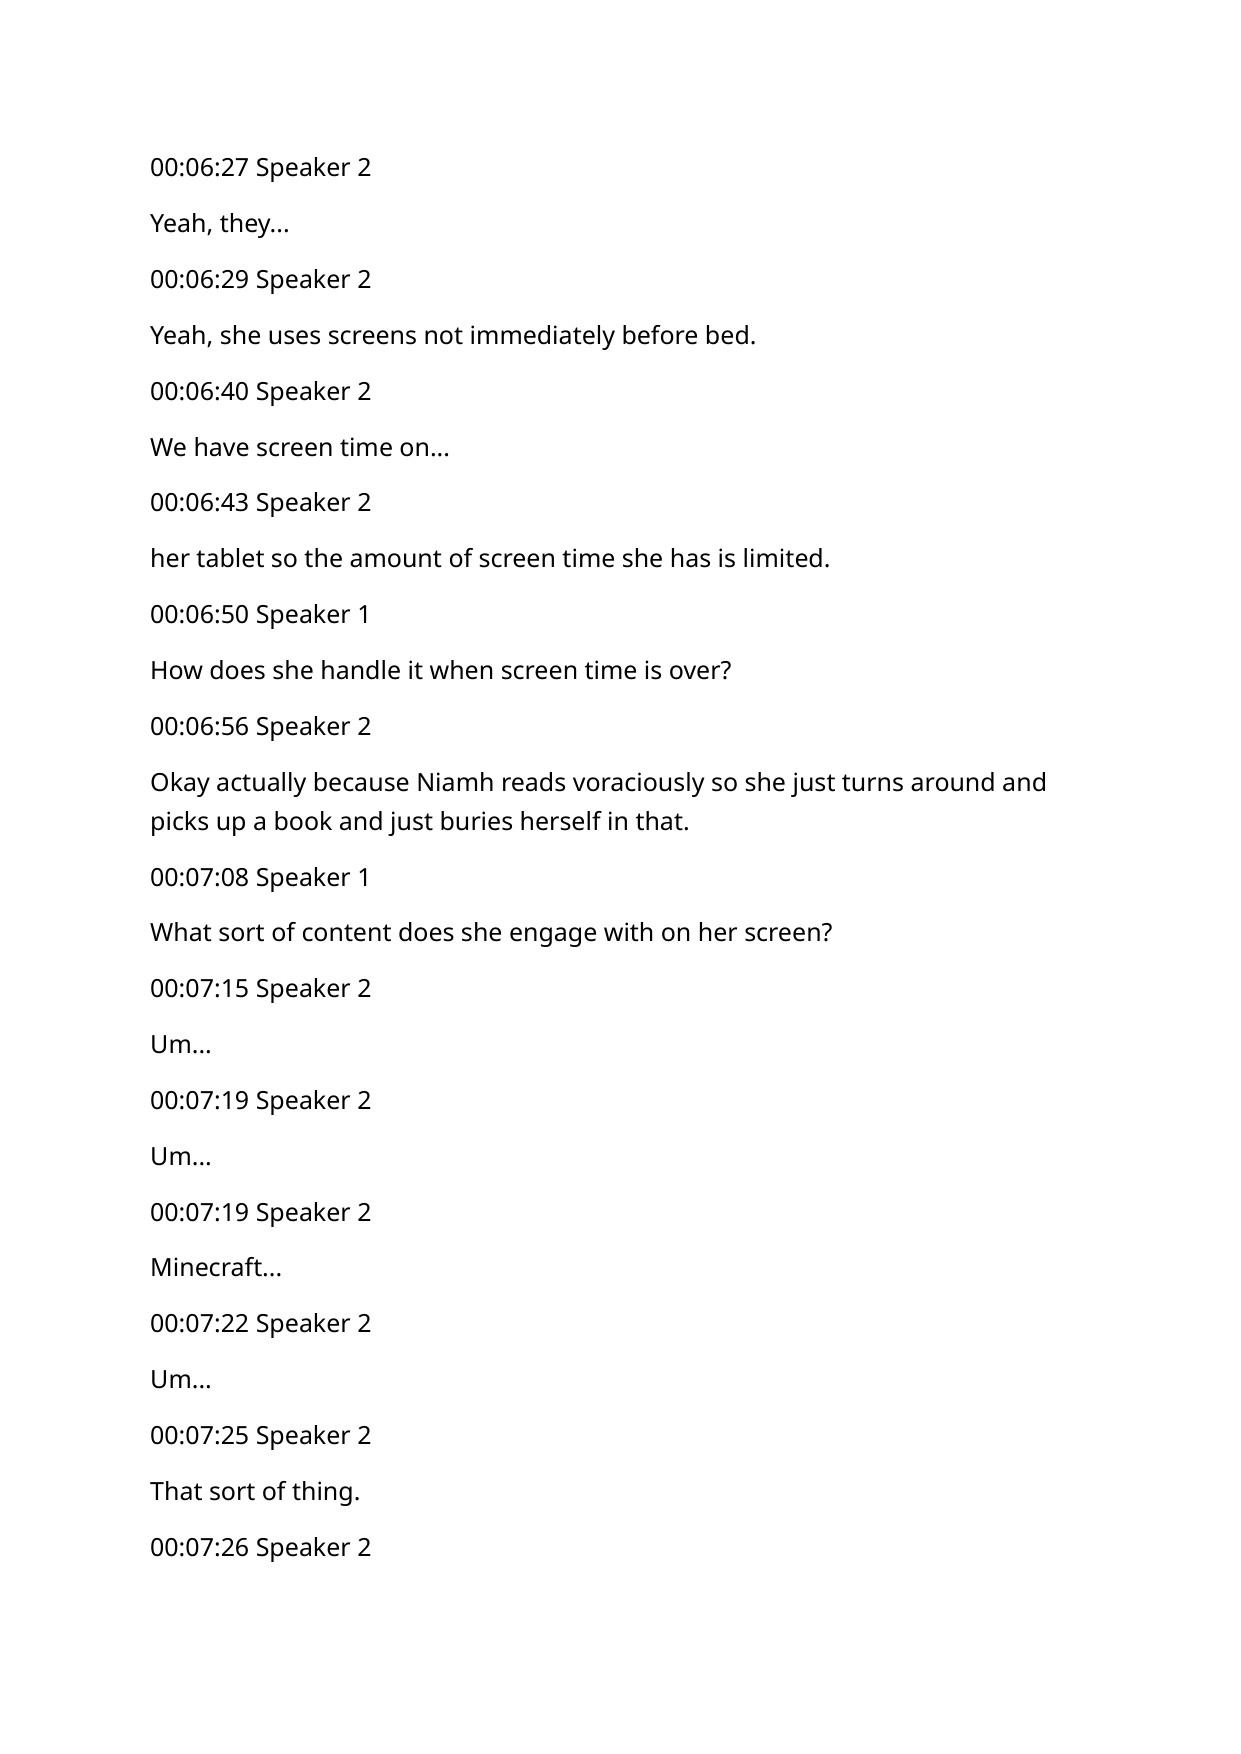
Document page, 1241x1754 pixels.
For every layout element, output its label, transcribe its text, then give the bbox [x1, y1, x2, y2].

text We have screen time on... [150, 429, 1090, 463]
text Minecraft... [150, 1250, 1090, 1284]
text 00:07:25 Speaker 2 [150, 1417, 1090, 1452]
text 00:06:50 Speaker 1 [150, 597, 1090, 631]
text Yeah, they... [150, 206, 1090, 240]
text 00:07:26 Speaker 2 [150, 1529, 1090, 1563]
text her tablet so the amount of screen time she has is limited. [150, 541, 1090, 575]
text Okay actually because Niamh reads voraciously so she just turns around and picks up a book and just buries herself in that. [150, 764, 1090, 837]
text Um... [150, 1362, 1090, 1396]
text 00:06:29 Speaker 2 [150, 262, 1090, 296]
text 00:07:19 Speaker 2 [150, 1082, 1090, 1117]
text How does she handle it when screen time is over? [150, 652, 1090, 687]
text That sort of thing. [150, 1473, 1090, 1507]
text 00:06:27 Speaker 2 [150, 150, 1090, 184]
text 00:06:56 Speaker 2 [150, 708, 1090, 742]
text 00:07:08 Speaker 1 [150, 859, 1090, 893]
text 00:07:15 Speaker 2 [150, 971, 1090, 1005]
text What sort of content does she engage with on her screen? [150, 915, 1090, 949]
text Um... [150, 1138, 1090, 1172]
text 00:06:43 Speaker 2 [150, 485, 1090, 519]
text Um... [150, 1027, 1090, 1061]
text 00:06:40 Speaker 2 [150, 373, 1090, 407]
text Yeah, she uses screens not immediately before bed. [150, 317, 1090, 352]
text 00:07:22 Speaker 2 [150, 1306, 1090, 1340]
text 00:07:19 Speaker 2 [150, 1194, 1090, 1228]
